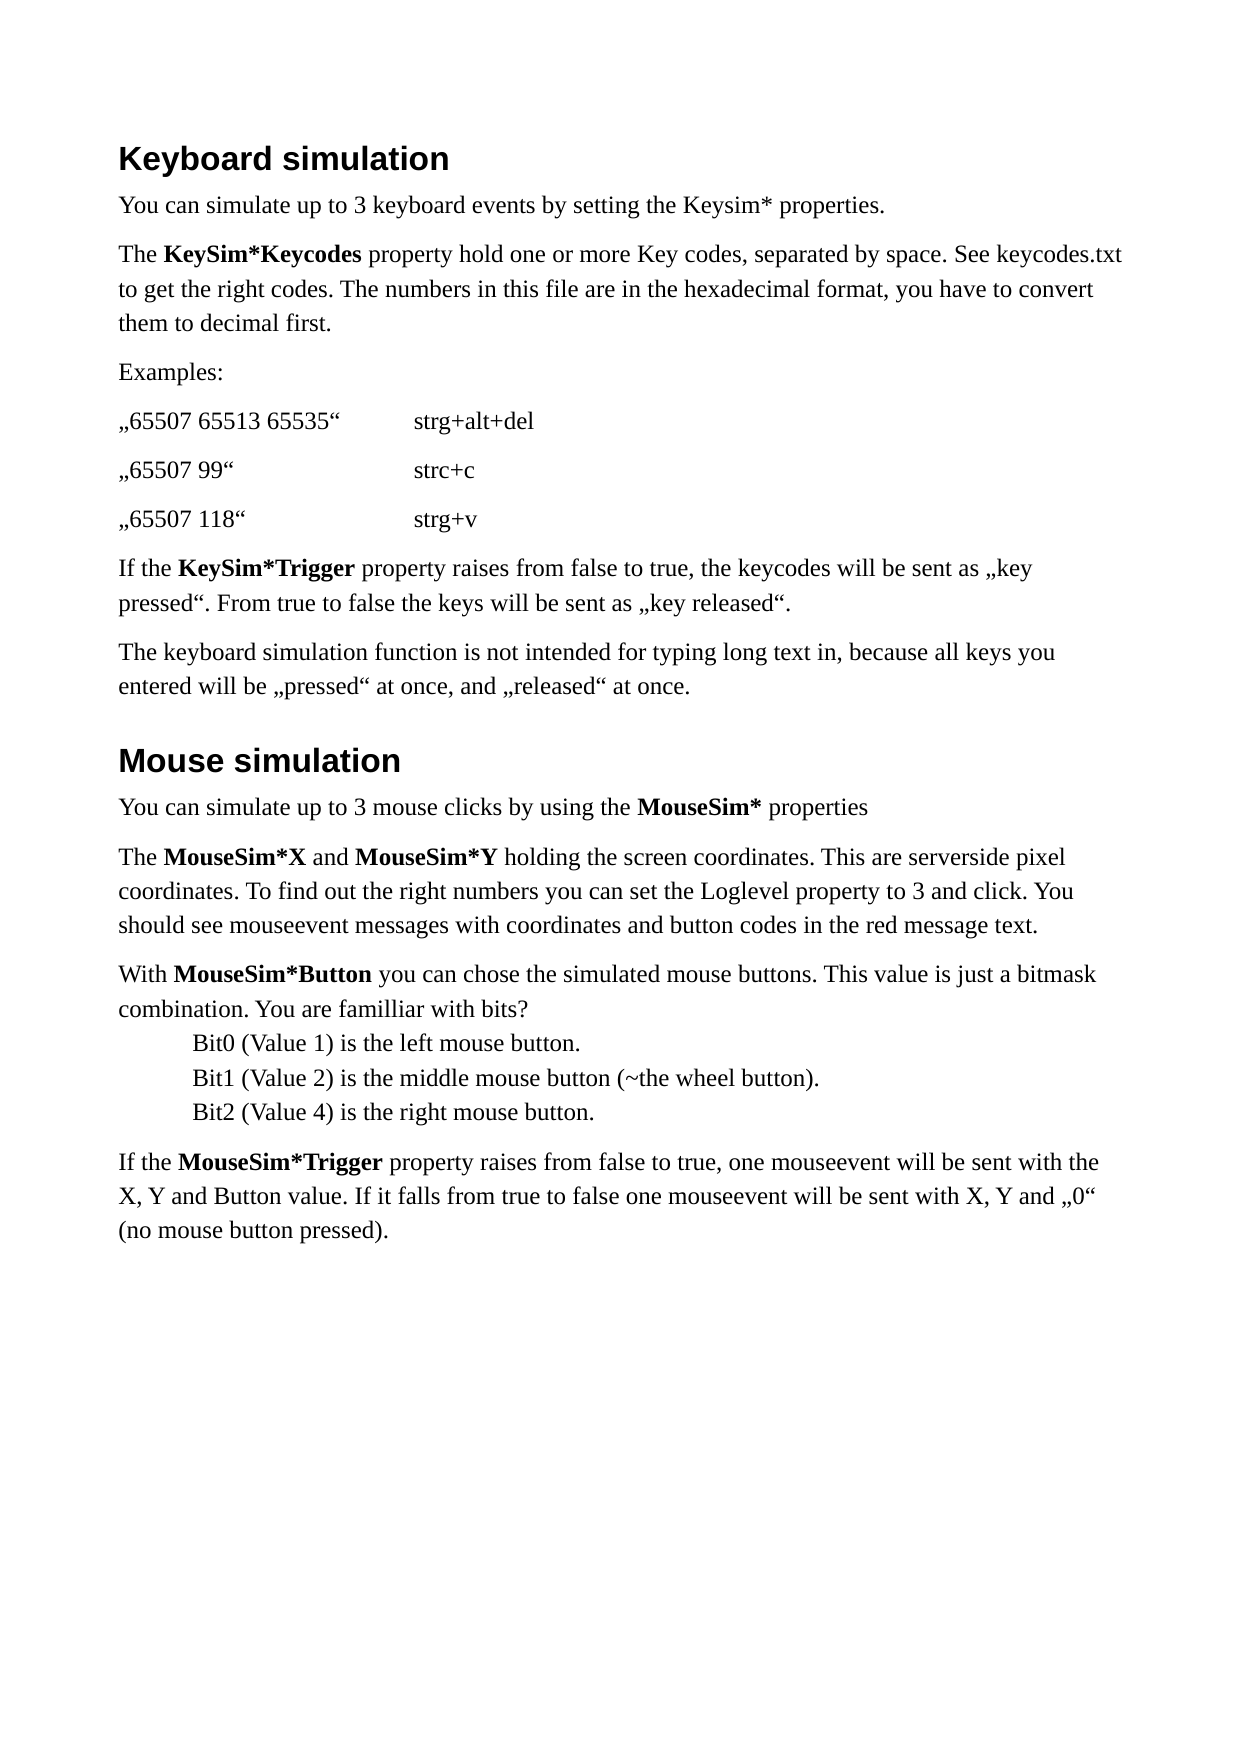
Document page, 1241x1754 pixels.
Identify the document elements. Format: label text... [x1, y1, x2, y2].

text The KeySim*Keycodes property hold one or more Key codes, separated by space. See keycodes.txt to get the right codes. The numbers in this file are in the hexadecimal format, you have to convert them to decimal first. [118, 239, 1122, 337]
text The MouseSim*X and MouseSim*Y holding the screen coordinates. This are serverside pixel coordinates. To find out the right numbers you can set the Loglevel property to 3 and click. You should see mouseevent messages with coordinates and button codes in the red message text. [118, 842, 1122, 939]
text You can simulate up to 3 mouse clicks by using the MouseSim* properties [118, 792, 1122, 821]
text Examples: [118, 357, 1122, 386]
text If the KeySim*Trigger property raises from false to true, the keycodes will be sent as „key pressed“. From true to false the keys will be sent as „key released“. [118, 553, 1122, 617]
subtitle Keyboard simulation [118, 139, 1122, 178]
text „65507 99“ strc+c [118, 455, 1122, 484]
text The keyboard simulation function is not intended for typing long text in, because all keys you entered will be „pressed“ at once, and „released“ at once. [118, 637, 1122, 700]
text If the MouseSim*Trigger property raises from false to true, one mouseevent will be sent with the X, Y and Button value. If it falls from true to false one mouseevent will be sent with X, Y and „0“ (no mouse button pressed). [118, 1147, 1122, 1244]
subtitle Mouse simulation [118, 741, 1122, 780]
text With MouseSim*Button you can chose the simulated mouse buttons. This value is just a bitmask combination. You are familliar with bits? Bit0 (Value 1) is the left mouse button. Bit1 (Value 2) is the middle mouse button (~the wheel button). Bit2 (Value 4) is the right mouse button. [118, 959, 1122, 1126]
text You can simulate up to 3 keyboard events by setting the Keysim* properties. [118, 190, 1122, 219]
text „65507 65513 65535“ strg+alt+del [118, 406, 1122, 435]
text „65507 118“ strg+v [118, 504, 1122, 533]
